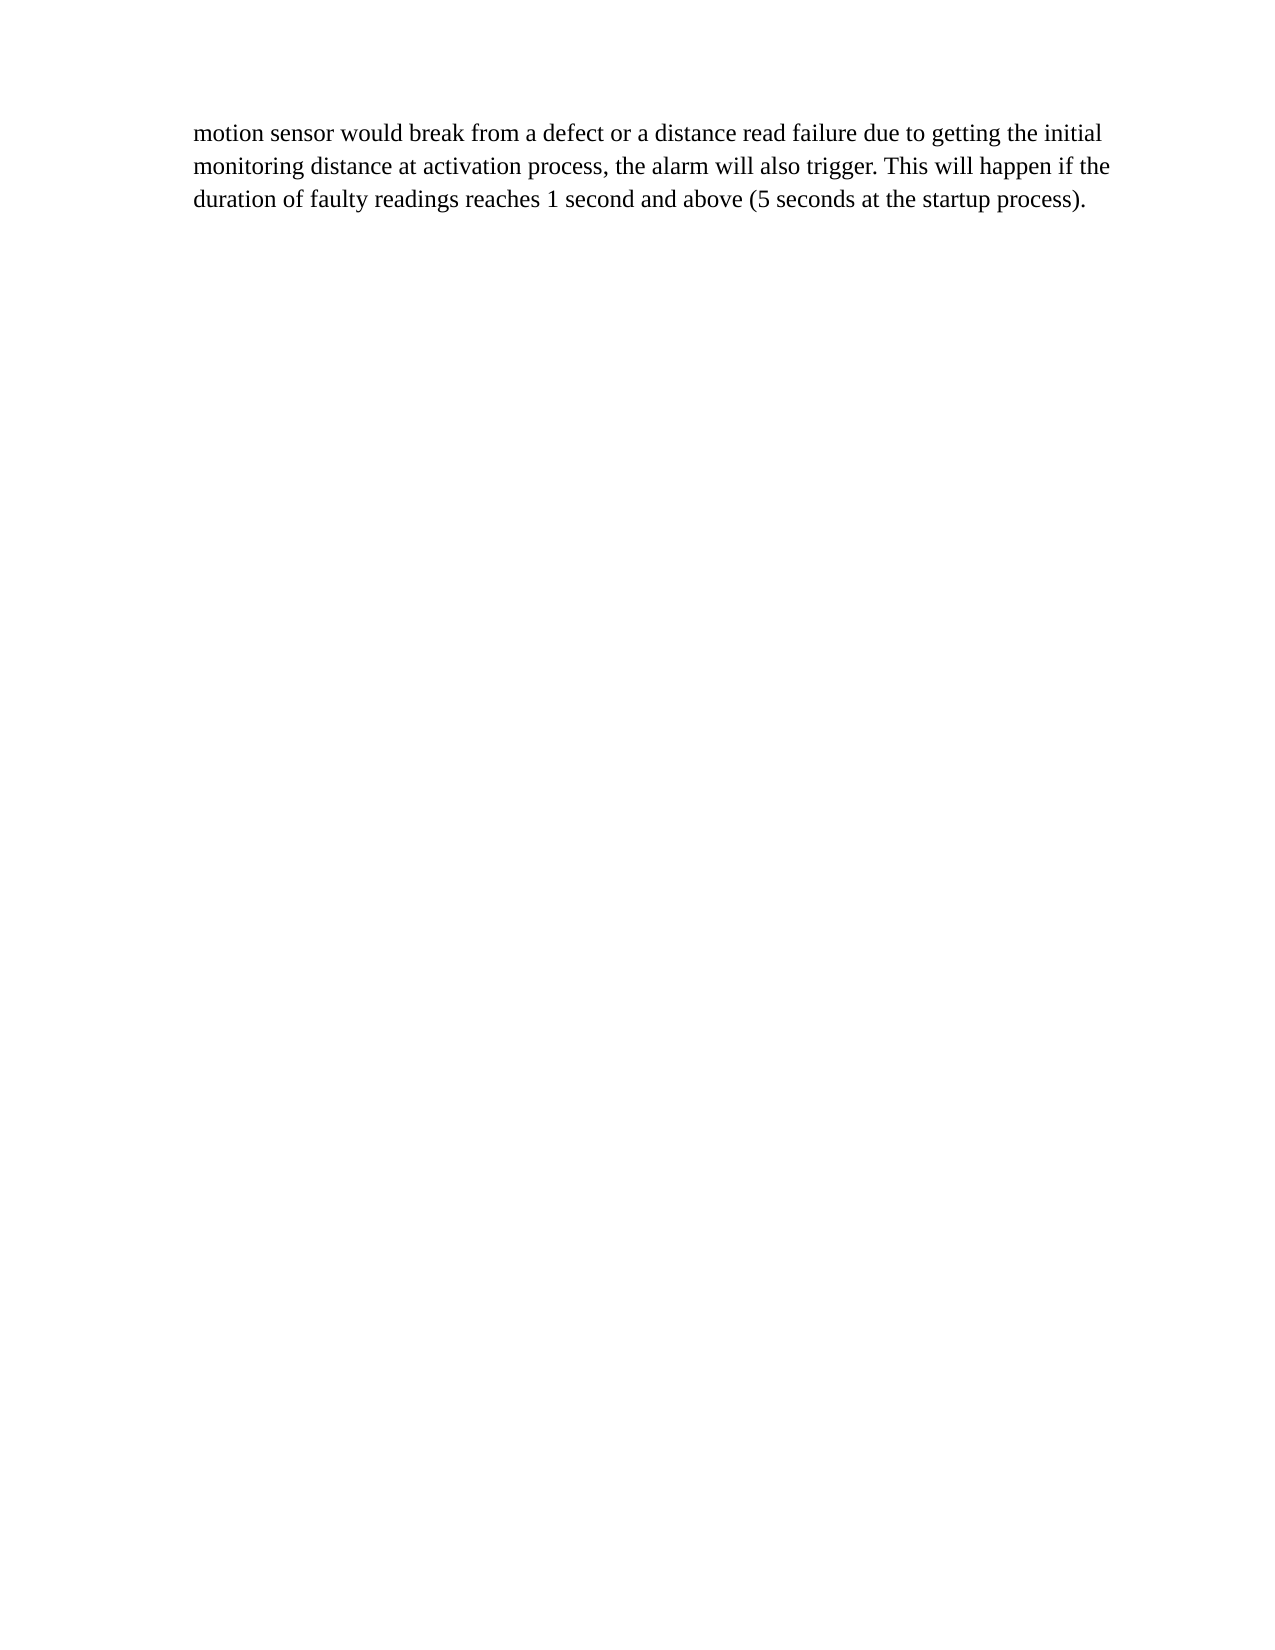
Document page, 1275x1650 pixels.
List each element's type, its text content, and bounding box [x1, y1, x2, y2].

list motion sensor would break from a defect or a distance read failure due to getting the initial monitoring distance at activation process, the alarm will also trigger. This will happen if the duration of faulty readings reaches 1 second and above (5 seconds at the startup process). [156, 118, 1157, 213]
